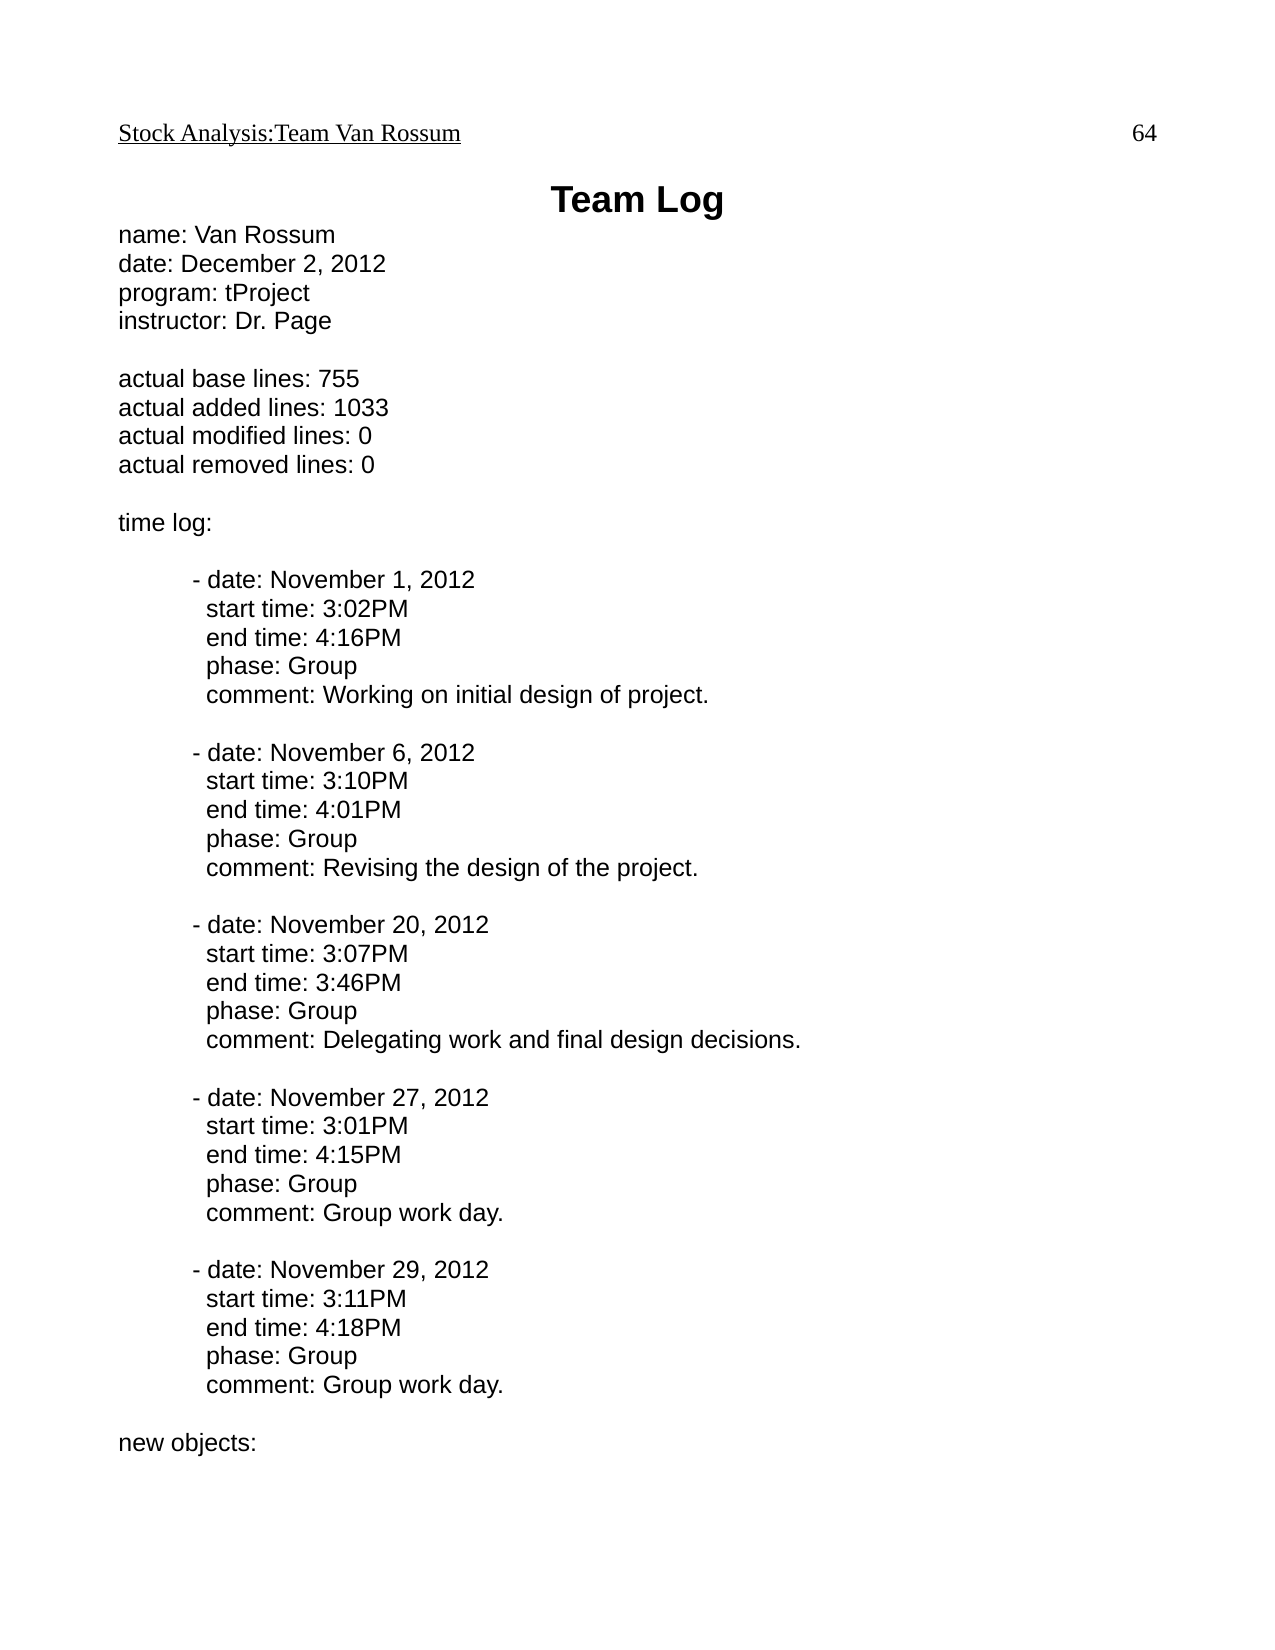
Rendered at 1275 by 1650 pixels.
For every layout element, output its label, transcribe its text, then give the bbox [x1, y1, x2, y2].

text phase: Group [118, 651, 1157, 680]
text end time: 3:46PM [118, 967, 1157, 996]
text comment: Working on initial design of project. [118, 680, 1157, 709]
text - date: November 6, 2012 [118, 737, 1157, 766]
text actual removed lines: 0 [118, 450, 1157, 479]
text start time: 3:02PM [118, 594, 1157, 622]
text actual modified lines: 0 [118, 421, 1157, 450]
text Team Log [118, 177, 1157, 220]
text comment: Group work day. [118, 1370, 1157, 1399]
text phase: Group [118, 996, 1157, 1025]
text start time: 3:11PM [118, 1284, 1157, 1312]
text new objects: [118, 1427, 1157, 1456]
text - date: November 29, 2012 [118, 1255, 1157, 1284]
text phase: Group [118, 824, 1157, 852]
text comment: Revising the design of the project. [118, 852, 1157, 881]
text phase: Group [118, 1169, 1157, 1197]
text comment: Delegating work and final design decisions. [118, 1025, 1157, 1054]
text time log: [118, 507, 1157, 536]
text start time: 3:07PM [118, 939, 1157, 967]
text comment: Group work day. [118, 1197, 1157, 1226]
text end time: 4:15PM [118, 1140, 1157, 1169]
text actual base lines: 755 [118, 364, 1157, 392]
text actual added lines: 1033 [118, 392, 1157, 421]
text program: tProject [118, 277, 1157, 306]
text end time: 4:16PM [118, 622, 1157, 651]
text start time: 3:10PM [118, 766, 1157, 795]
text start time: 3:01PM [118, 1111, 1157, 1140]
text end time: 4:01PM [118, 795, 1157, 824]
text - date: November 27, 2012 [118, 1082, 1157, 1111]
text name: Van Rossum [118, 220, 1157, 249]
text phase: Group [118, 1341, 1157, 1370]
text - date: November 1, 2012 [118, 565, 1157, 594]
text - date: November 20, 2012 [118, 910, 1157, 939]
text date: December 2, 2012 [118, 249, 1157, 277]
text instructor: Dr. Page [118, 306, 1157, 335]
text end time: 4:18PM [118, 1312, 1157, 1341]
